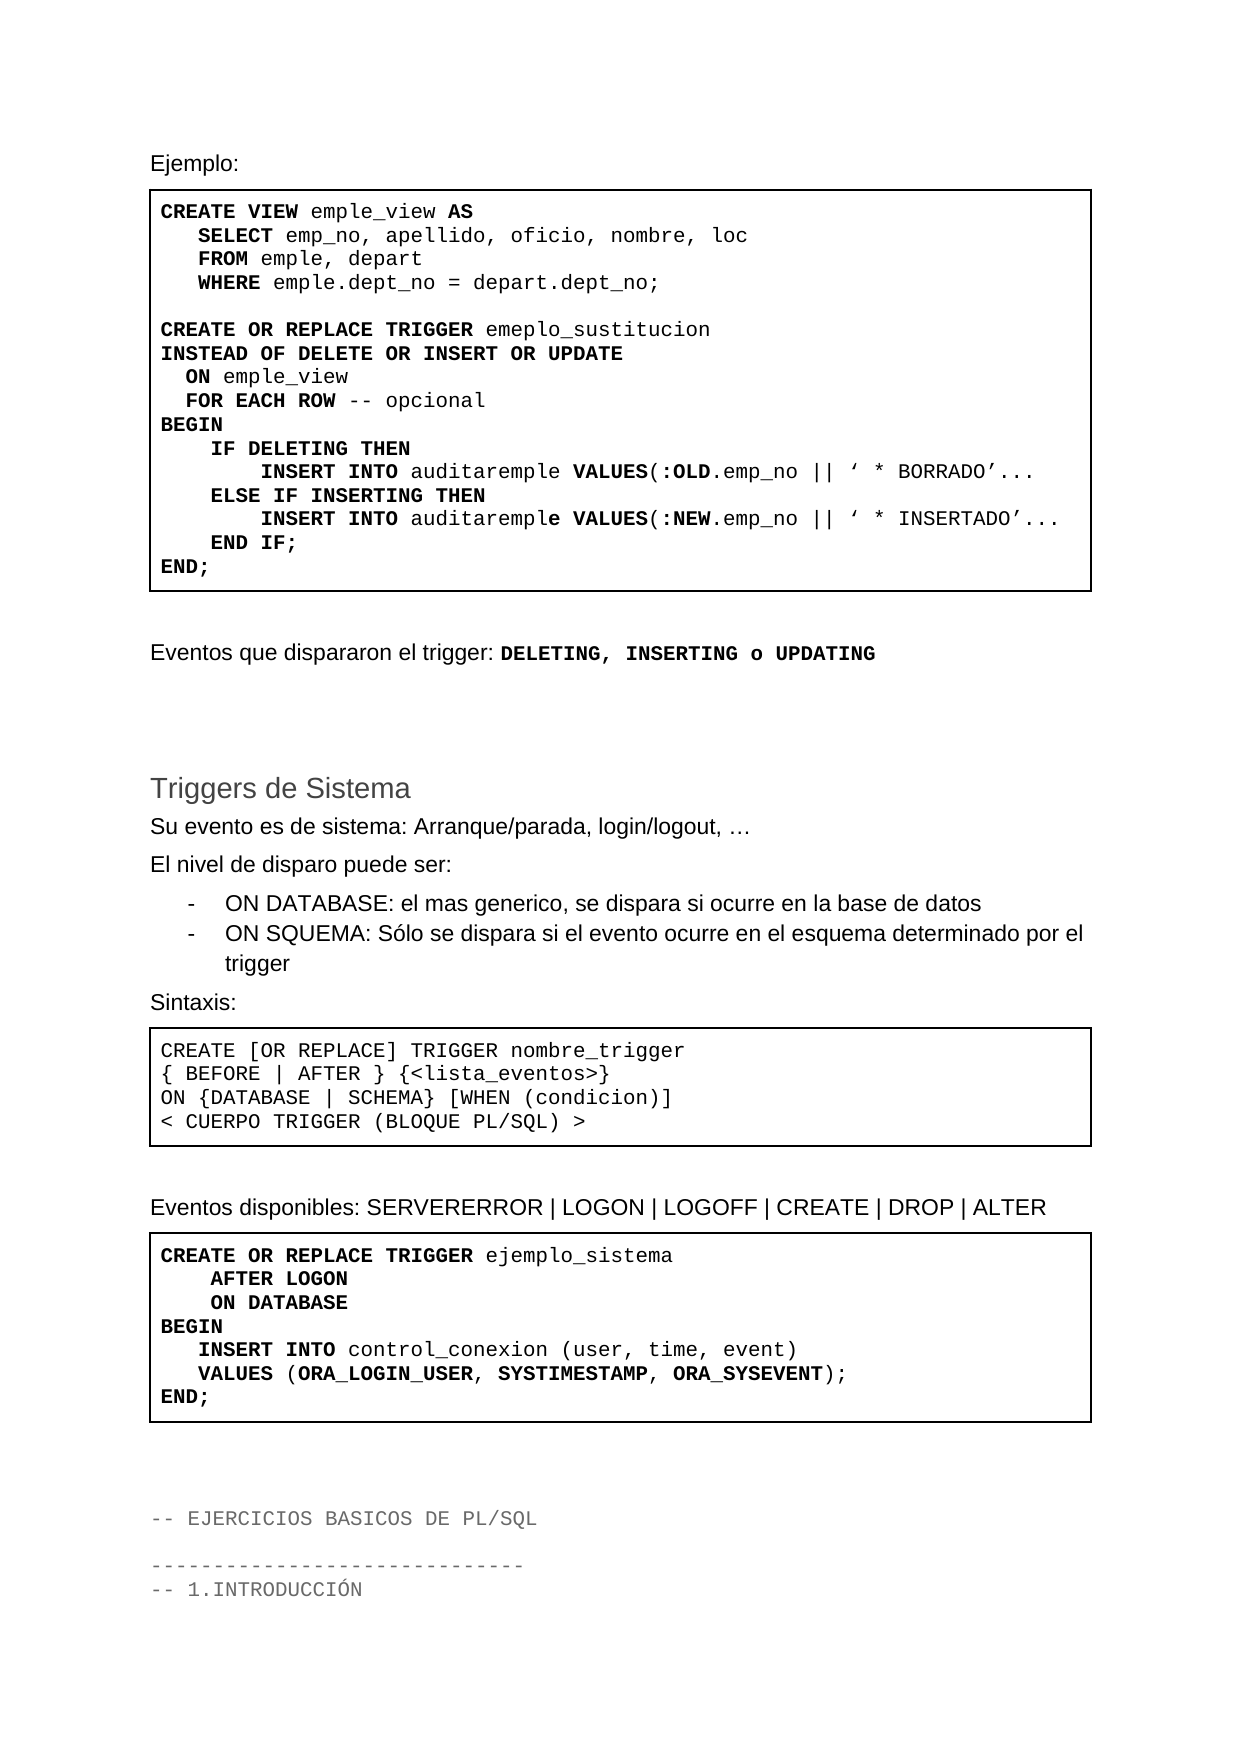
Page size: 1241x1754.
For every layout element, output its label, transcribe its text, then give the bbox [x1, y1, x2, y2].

text Eventos disponibles: SERVERERROR | LOGON | LOGOFF | CREATE | DROP | ALTER [150, 1194, 1090, 1220]
text Ejemplo: [150, 150, 1090, 176]
text Su evento es de sistema: Arranque/parada, login/logout, … [150, 813, 1090, 839]
table_header CREATE OR REPLACE TRIGGER ejemplo_sistema AFTER LOGON ON DATABASE BEGIN INSERT INTO control_conexion (user, time, event) VALUES (ORA_LOGIN_USER, SYSTIMESTAMP, ORA_SYSEVENT); END; [151, 1234, 1090, 1421]
table_header CREATE VIEW emple_view AS SELECT emp_no, apellido, oficio, nombre, loc FROM emple, depart WHERE emple.dept_no = depart.dept_no; CREATE OR REPLACE TRIGGER emeplo_sustitucion INSTEAD OF DELETE OR INSERT OR UPDATE ON emple_view FOR EACH ROW -- opcional BEGIN IF DELETING THEN INSERT INTO auditaremple VALUES(:OLD.emp_no || ‘ * BORRADO’... ELSE IF INSERTING THEN INSERT INTO auditaremple VALUES(:NEW.emp_no || ‘ * INSERTADO’... END IF; END; [151, 191, 1090, 590]
text ------------------------------ [150, 1555, 1090, 1579]
list ON SQUEMA: Sólo se dispara si el evento ocurre en el esquema determinado por el trigger [187, 920, 1090, 976]
subtitle Triggers de Sistema [150, 771, 1090, 804]
text -- 1.INTRODUCCIÓN [150, 1579, 1090, 1603]
text Sintaxis: [150, 989, 1090, 1015]
text -- EJERCICIOS BASICOS DE PL/SQL [150, 1508, 1090, 1532]
text El nivel de disparo puede ser: [150, 851, 1090, 877]
table_header CREATE [OR REPLACE] TRIGGER nombre_trigger { BEFORE | AFTER } {<lista_eventos>} ON {DATABASE | SCHEMA} [WHEN (condicion)] < CUERPO TRIGGER (BLOQUE PL/SQL) > [151, 1029, 1090, 1145]
text Eventos que dispararon el trigger: DELETING, INSERTING o UPDATING [150, 639, 1090, 666]
list ON DATABASE: el mas generico, se dispara si ocurre en la base de datos [187, 890, 1090, 916]
